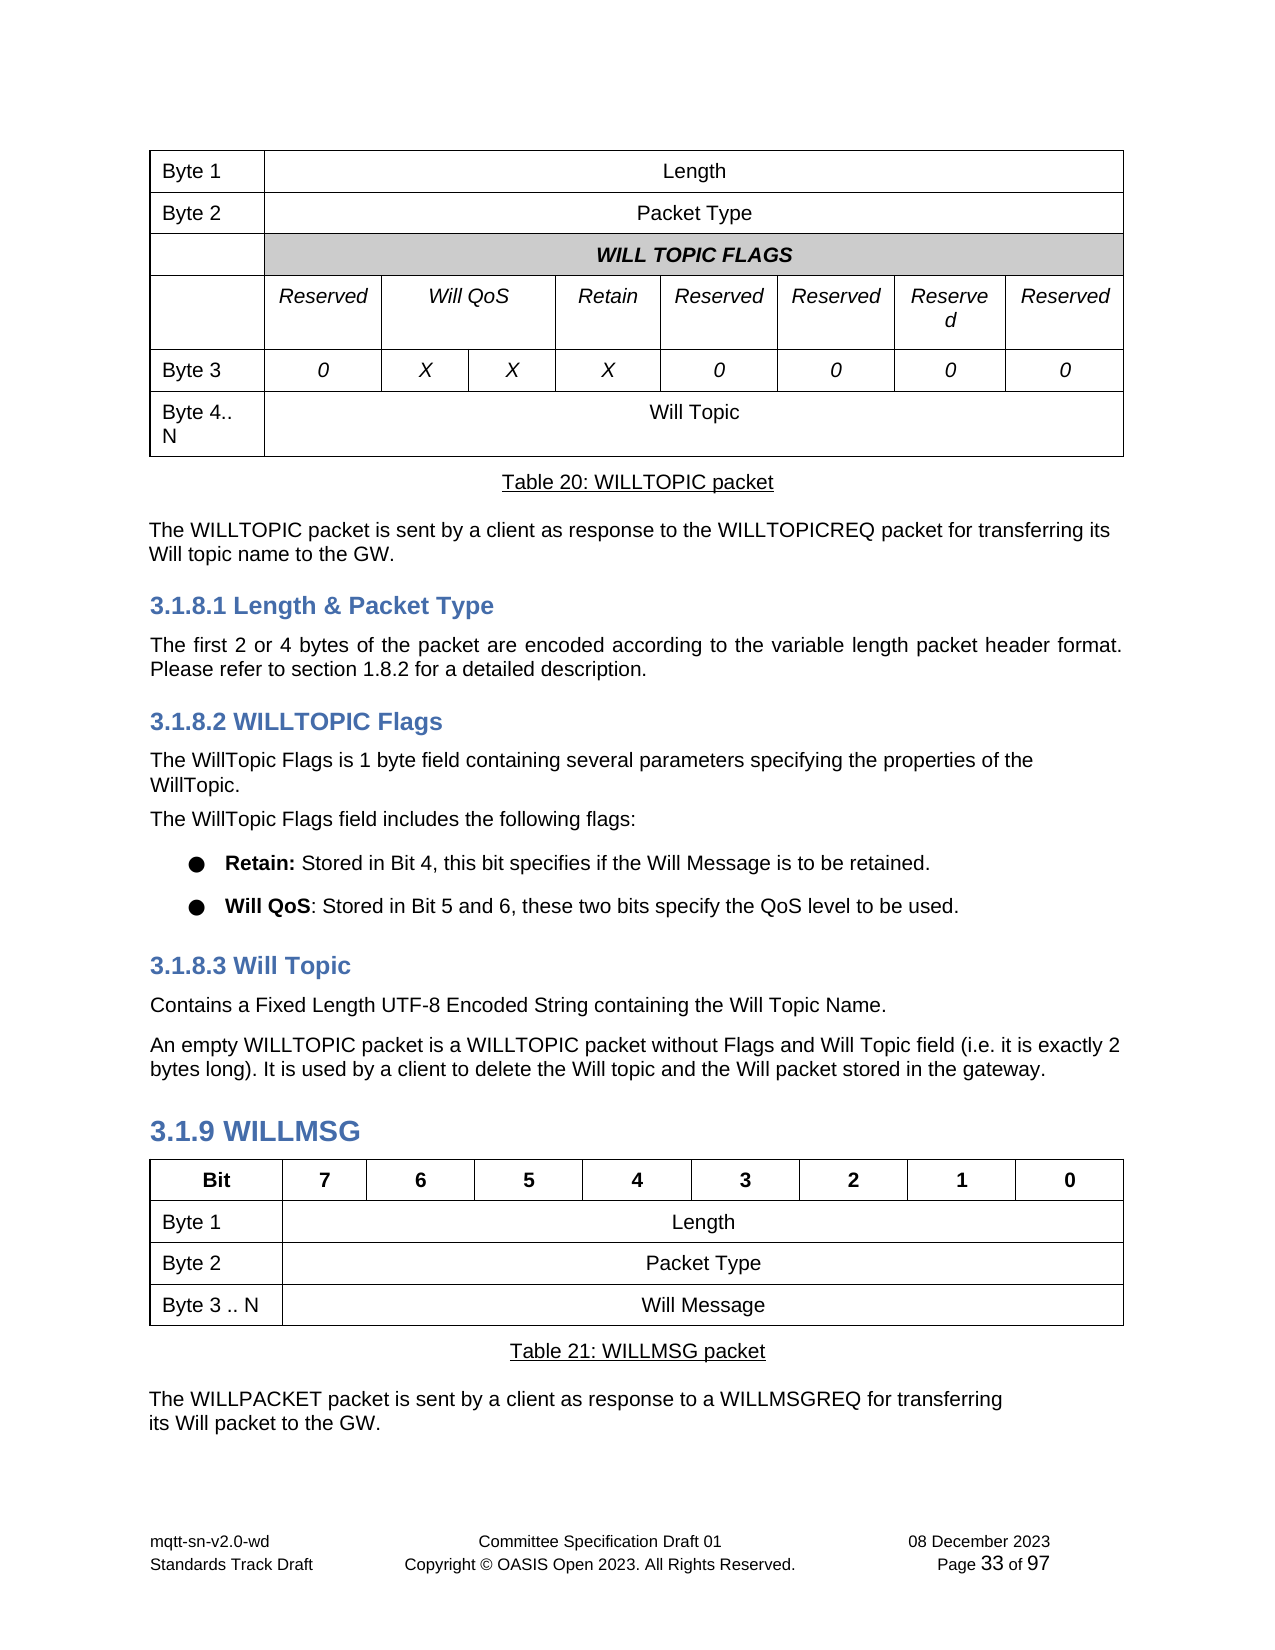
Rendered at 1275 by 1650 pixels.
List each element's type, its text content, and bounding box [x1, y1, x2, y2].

table_cell Packet Type [265, 193, 1123, 233]
table_cell Byte 2 [151, 193, 264, 233]
table_cell 0 [661, 350, 777, 391]
table_cell 0 [1006, 350, 1123, 391]
text The WILLPACKET packet is sent by a client as response to a WILLMSGREQ for transferring its Will packet to the GW. [148, 1387, 1022, 1435]
text An empty WILLTOPIC packet is a WILLTOPIC packet without Flags and Will Topic field (i.e. it is exactly 2 bytes long). It is used by a client to delete the Will topic and the Will packet stored in the gateway. [150, 1033, 1124, 1081]
table_cell X [382, 350, 468, 391]
table_cell Byte 3 [151, 350, 264, 391]
table_cell 0 [778, 350, 894, 391]
subtitle 3.1.8.1 Length & Packet Type [150, 591, 1124, 620]
table_cell Reserved [895, 276, 1005, 349]
subtitle 3.1.8.2 WILLTOPIC Flags [150, 707, 1124, 735]
table_header 2 [800, 1160, 907, 1200]
table_header 1 [908, 1160, 1015, 1200]
table_cell Will QoS [382, 276, 555, 349]
table_cell X [556, 350, 660, 391]
table_cell Byte 1 [151, 1201, 282, 1242]
table_cell Will Topic [265, 392, 1123, 456]
table_cell 0 [265, 350, 381, 391]
text Contains a Fixed Length UTF-8 Encoded String containing the Will Topic Name. [150, 992, 1124, 1016]
table_header 6 [367, 1160, 474, 1200]
table_cell Reserved [265, 276, 381, 349]
text Table 21: WILLMSG packet [150, 1339, 1125, 1363]
text The WillTopic Flags field includes the following flags: [150, 807, 1124, 831]
table_header 0 [1016, 1160, 1123, 1200]
table_cell Byte 2 [151, 1243, 282, 1283]
table_cell 0 [895, 350, 1005, 391]
table_cell [151, 234, 264, 275]
text The first 2 or 4 bytes of the packet are encoded according to the variable length packet header format. Please refer to section 1.8.2 for a detailed description. [150, 632, 1124, 681]
table_cell Packet Type [283, 1243, 1123, 1283]
table_cell X [469, 350, 555, 391]
table_header 5 [475, 1160, 582, 1200]
table_cell Reserved [661, 276, 777, 349]
list Retain: Stored in Bit 4, this bit specifies if the Will Message is to be retained. [187, 839, 1124, 882]
table_cell Retain [556, 276, 660, 349]
list Will QoS: Stored in Bit 5 and 6, these two bits specify the QoS level to be used. [187, 882, 1124, 925]
text The WILLTOPIC packet is sent by a client as response to the WILLTOPICREQ packet for transferring its Will topic name to the GW. [148, 518, 1124, 566]
table_header 3 [692, 1160, 799, 1200]
subtitle 3.1.8.3 Will Topic [150, 951, 1124, 980]
text The WillTopic Flags is 1 byte field containing several parameters specifying the properties of the WillTopic. [150, 748, 1124, 796]
table_cell Length [265, 151, 1123, 192]
text Table 20: WILLTOPIC packet [150, 470, 1125, 494]
table_cell Byte 4.. N [151, 392, 264, 456]
table_cell [151, 276, 264, 349]
table_cell Reserved [778, 276, 894, 349]
table_cell Will Message [283, 1285, 1123, 1325]
table_cell Byte 3 .. N [151, 1285, 282, 1325]
table_cell Reserved [1006, 276, 1123, 349]
table_cell Length [283, 1201, 1123, 1242]
subtitle 3.1.9 WILLMSG [150, 1114, 1125, 1148]
table_header 7 [283, 1160, 366, 1200]
table_cell Byte 1 [151, 151, 264, 192]
table_header 4 [583, 1160, 691, 1200]
table_header Bit [151, 1160, 282, 1200]
table_cell WILL TOPIC FLAGS [265, 234, 1123, 275]
